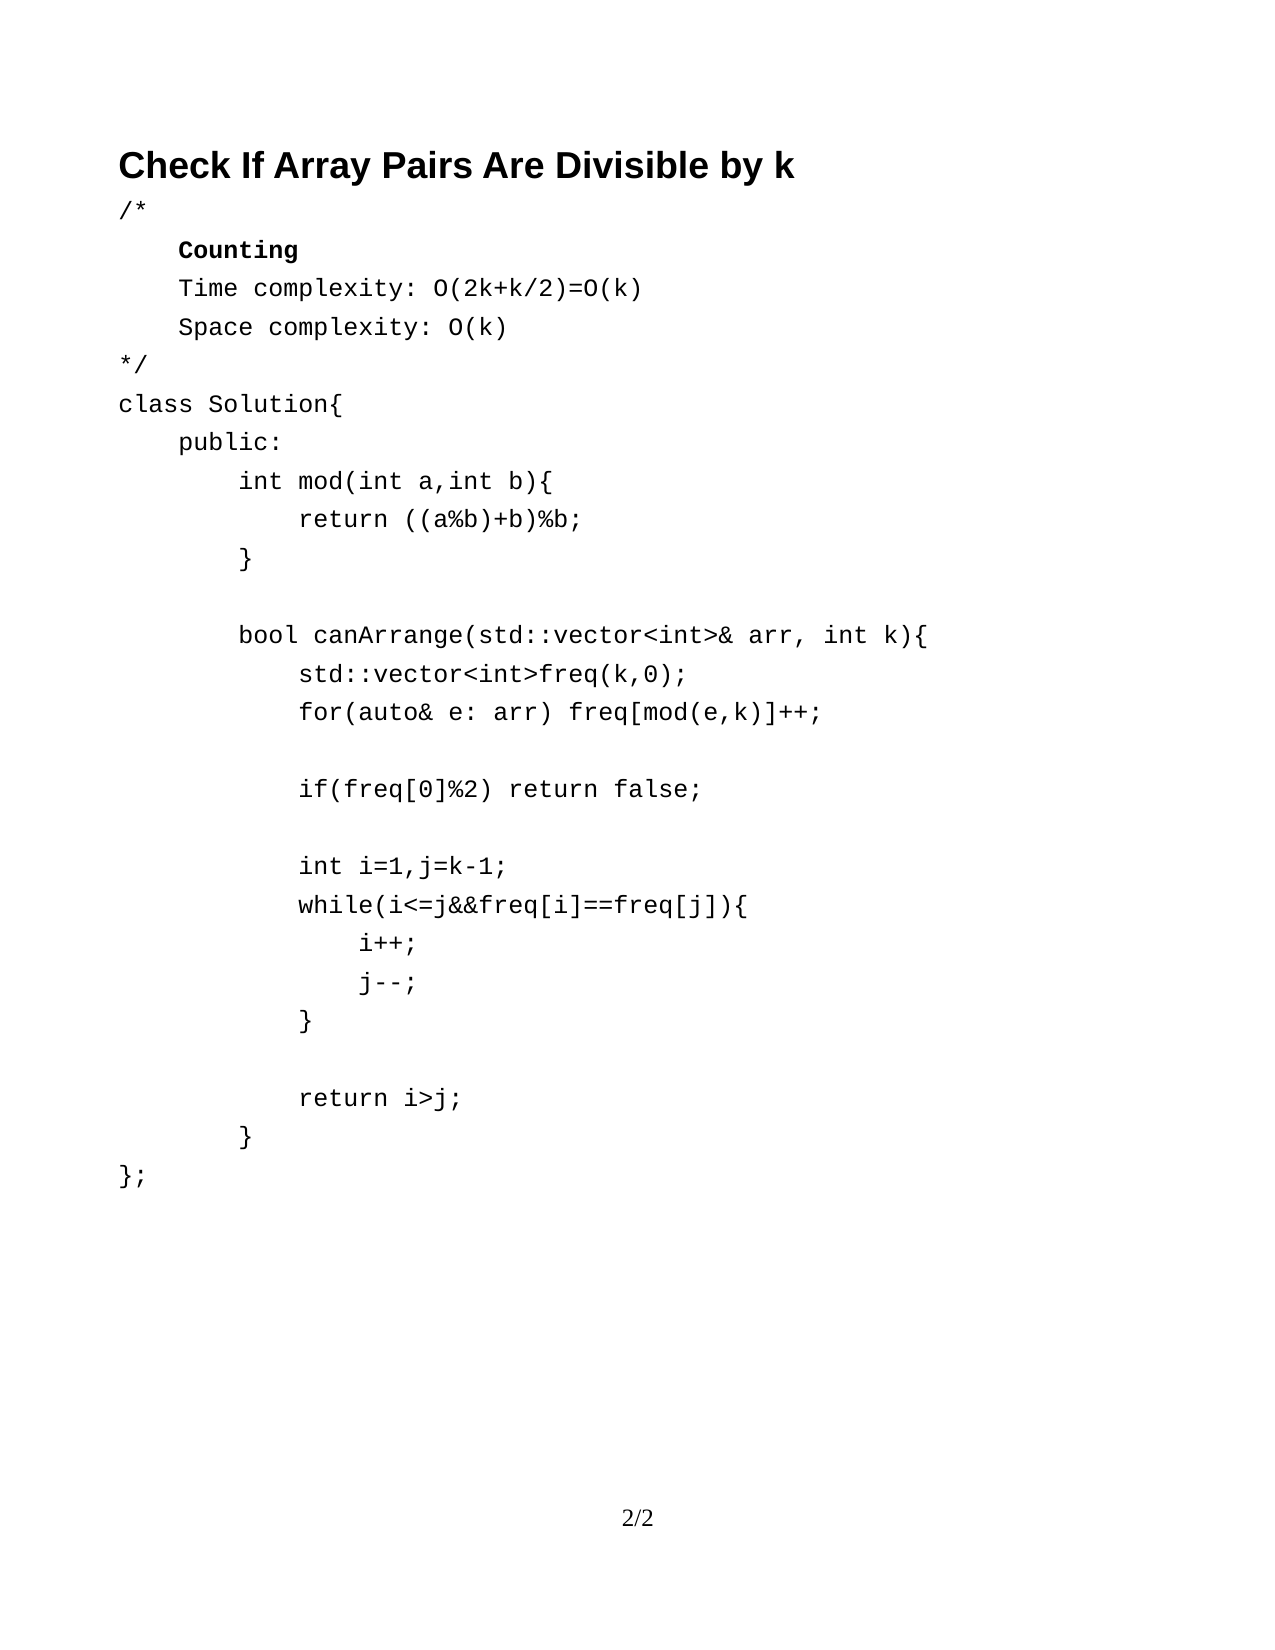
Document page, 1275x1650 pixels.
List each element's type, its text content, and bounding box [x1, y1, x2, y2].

text } [118, 1124, 1157, 1152]
text */ [118, 353, 1157, 381]
text } [118, 1008, 1157, 1036]
text /* [118, 199, 1157, 227]
text return ((a%b)+b)%b; [118, 507, 1157, 535]
text while(i<=j&&freq[i]==freq[j]){ [118, 892, 1157, 921]
text std::vector<int>freq(k,0); [118, 661, 1157, 689]
text class Solution{ [118, 391, 1157, 420]
text }; [118, 1162, 1157, 1191]
text Space complexity: O(k) [118, 314, 1157, 343]
text int i=1,j=k-1; [118, 854, 1157, 882]
text i++; [118, 931, 1157, 959]
text Counting [118, 237, 1157, 266]
text bool canArrange(std::vector<int>& arr, int k){ [118, 623, 1157, 651]
text if(freq[0]%2) return false; [118, 777, 1157, 805]
text public: [118, 430, 1157, 458]
text j--; [118, 969, 1157, 998]
text Time complexity: O(2k+k/2)=O(k) [118, 276, 1157, 304]
text } [118, 546, 1157, 574]
text for(auto& e: arr) freq[mod(e,k)]++; [118, 700, 1157, 728]
text return i>j; [118, 1085, 1157, 1113]
subtitle Check If Array Pairs Are Divisible by k [118, 143, 1157, 186]
text int mod(int a,int b){ [118, 468, 1157, 497]
